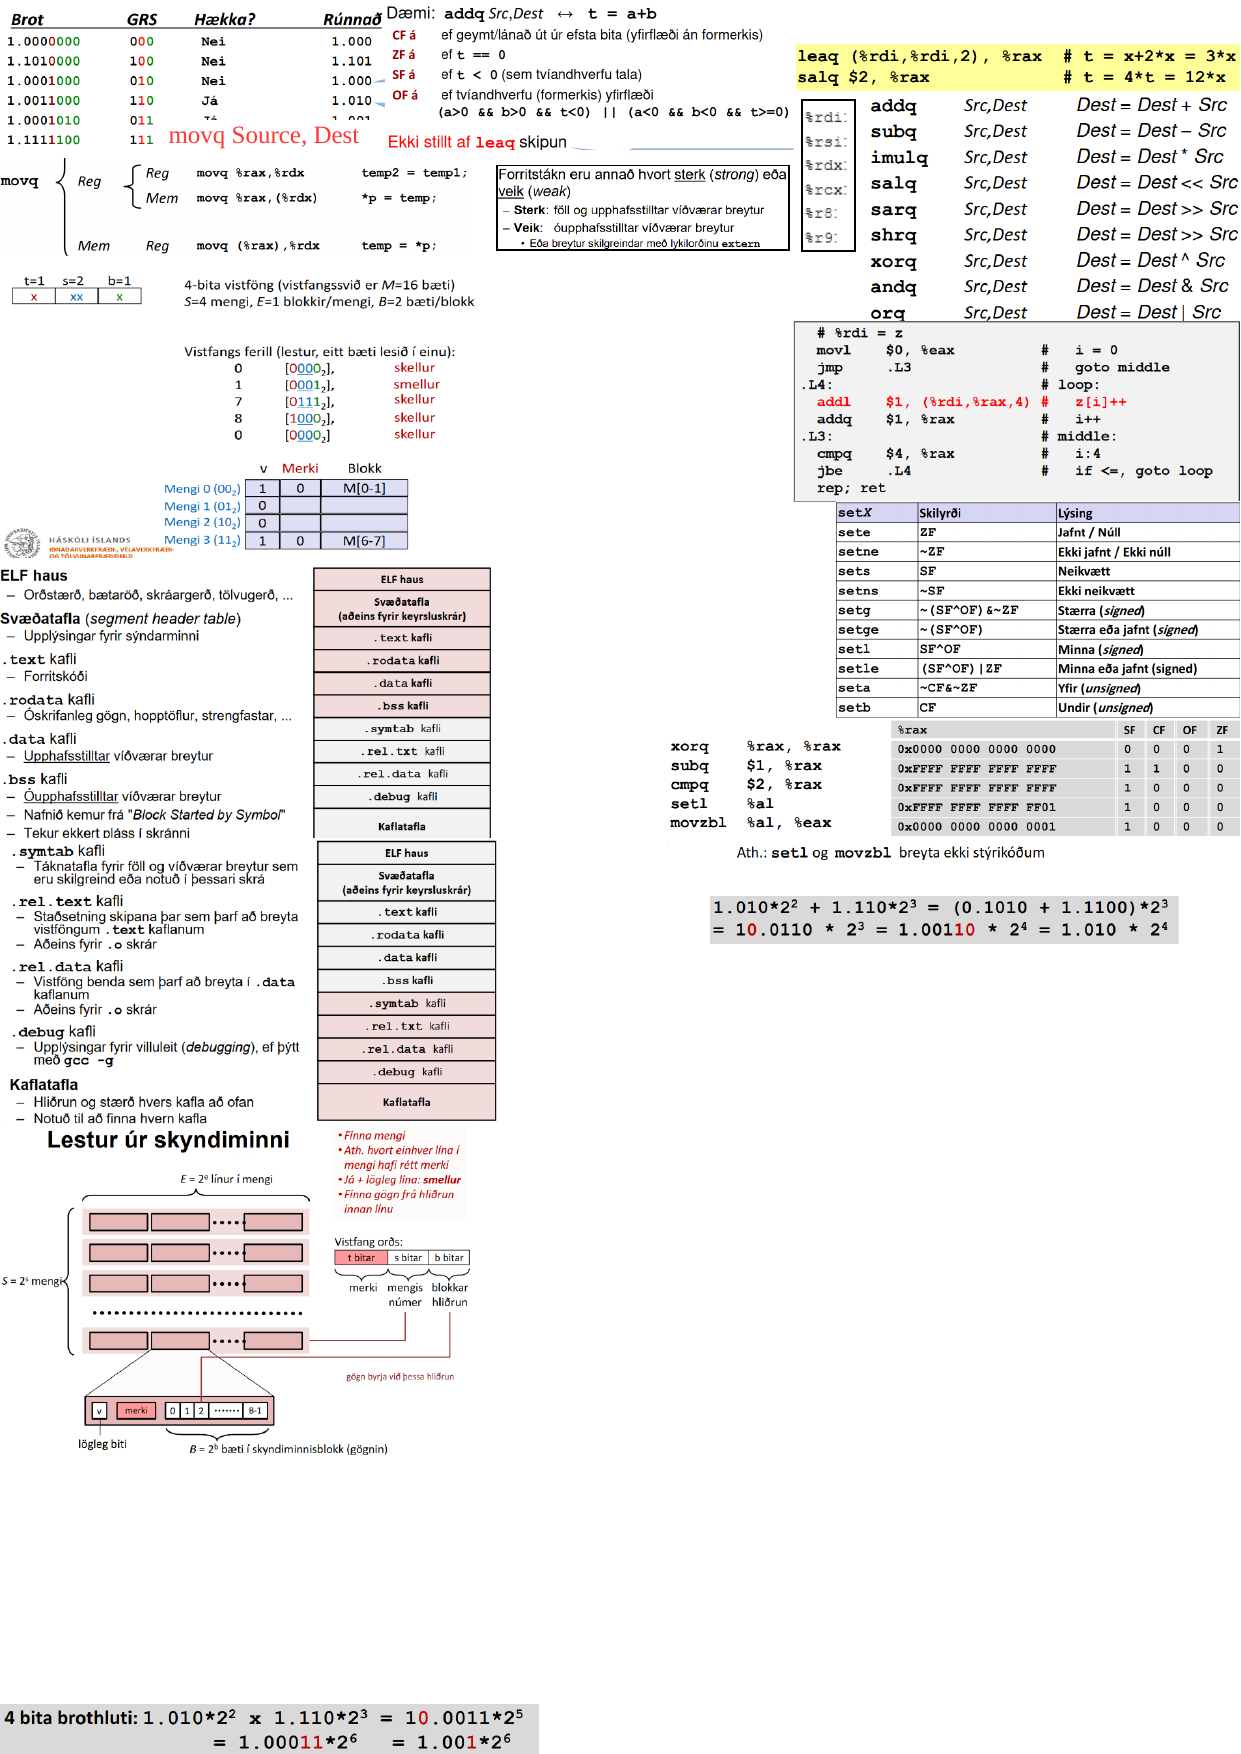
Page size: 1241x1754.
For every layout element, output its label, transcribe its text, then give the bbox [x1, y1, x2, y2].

picture [665, 719, 1241, 861]
picture [0, 260, 485, 558]
picture [0, 5, 794, 150]
picture [792, 96, 1241, 718]
picture [0, 158, 473, 256]
picture [0, 565, 498, 1459]
picture [796, 44, 1240, 91]
text movq Source, Dest [168, 120, 384, 149]
picture [498, 166, 788, 249]
picture [803, 101, 854, 250]
picture [0, 1704, 539, 1754]
picture [710, 896, 1179, 944]
